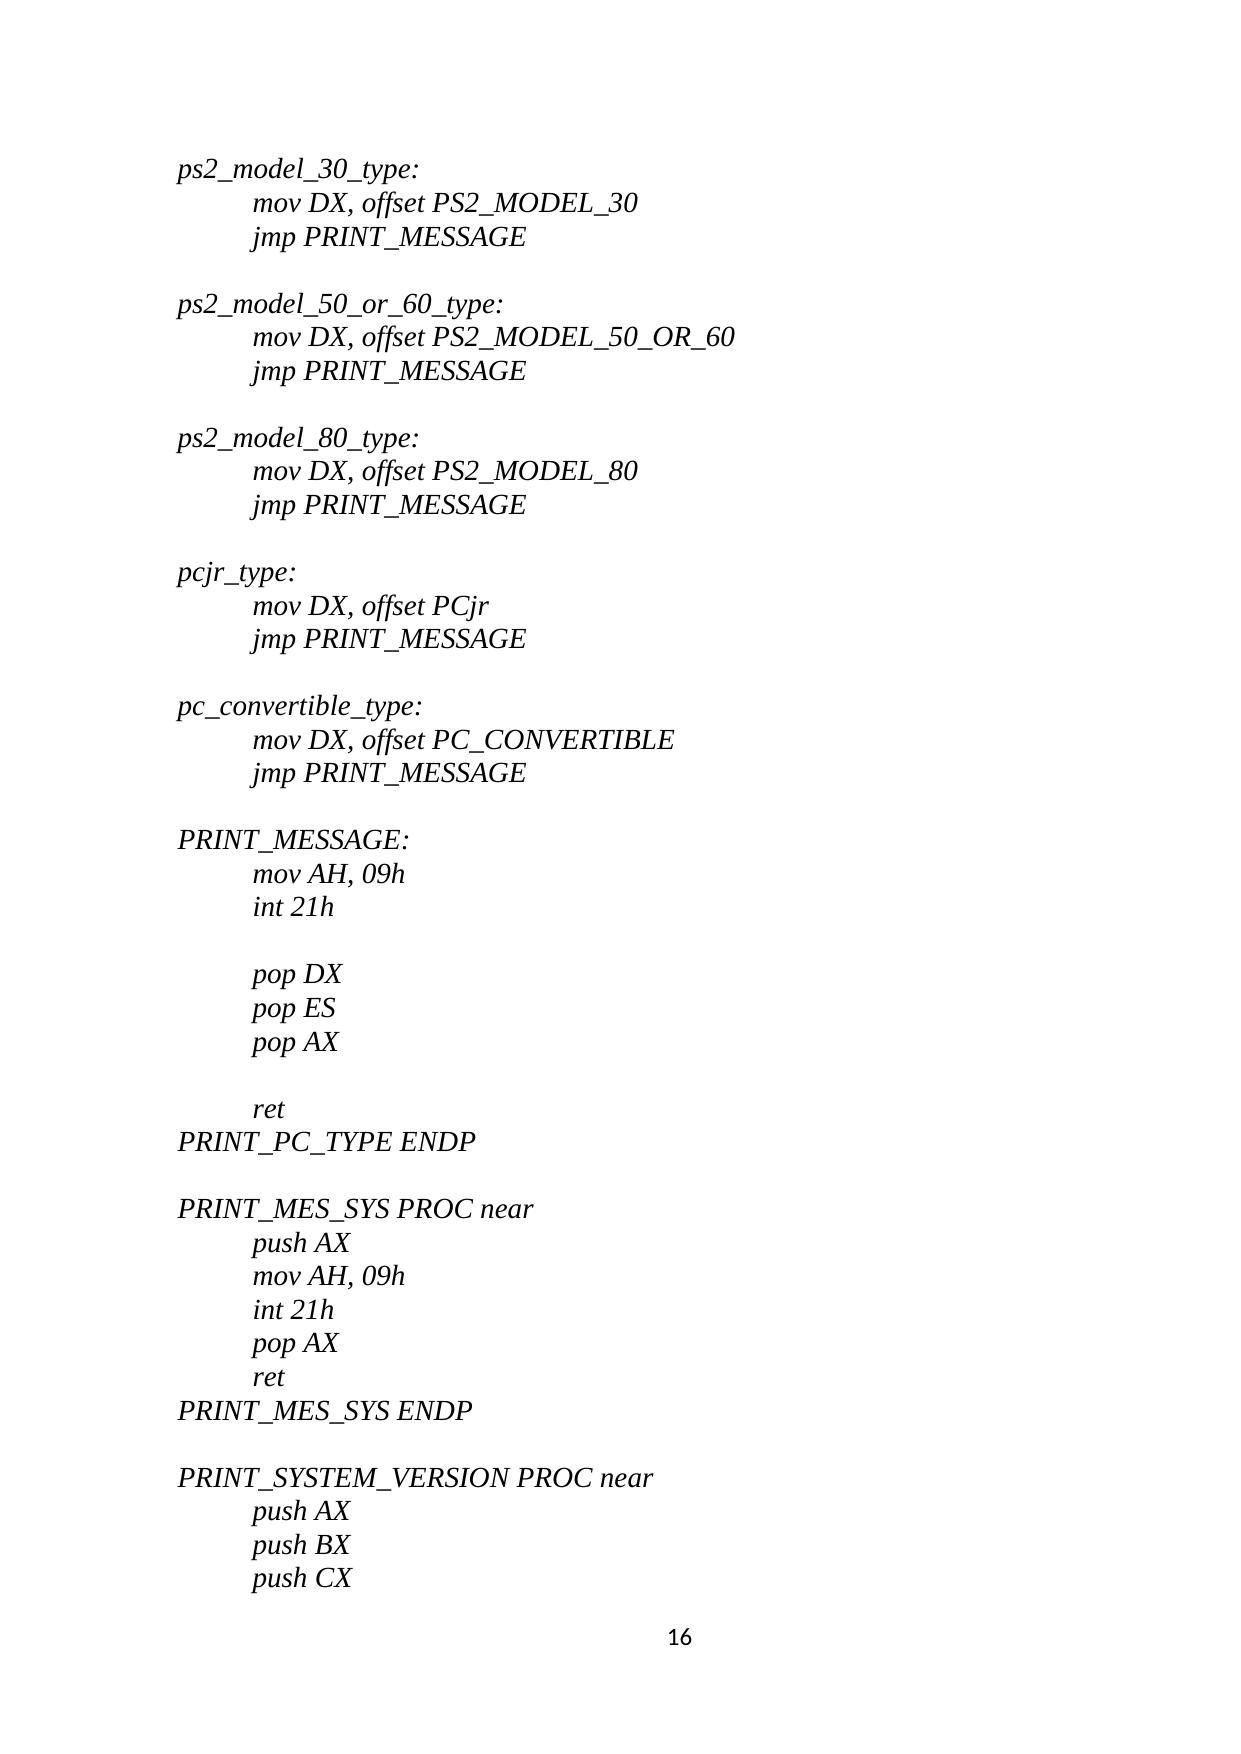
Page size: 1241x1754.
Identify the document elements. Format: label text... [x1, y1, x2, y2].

text mov AH, 09h [177, 856, 1181, 889]
text ps2_model_50_or_60_type: [177, 286, 1181, 319]
text push BX [177, 1527, 1181, 1560]
text pop AX [177, 1024, 1181, 1057]
text push AX [177, 1493, 1181, 1527]
text PRINT_PC_TYPE ENDP [177, 1124, 1181, 1158]
text mov DX, offset PCjr [177, 588, 1181, 621]
text ps2_model_80_type: [177, 420, 1181, 453]
text jmp PRINT_MESSAGE [177, 487, 1181, 521]
text mov DX, offset PS2_MODEL_50_OR_60 [177, 319, 1181, 353]
text PRINT_MES_SYS ENDP [177, 1393, 1181, 1426]
text ps2_model_30_type: [177, 152, 1181, 185]
text jmp PRINT_MESSAGE [177, 755, 1181, 789]
text PRINT_MES_SYS PROC near [177, 1191, 1181, 1225]
text pcjr_type: [177, 554, 1181, 588]
text PRINT_MESSAGE: [177, 822, 1181, 856]
text PRINT_SYSTEM_VERSION PROC near [177, 1460, 1181, 1493]
text mov DX, offset PS2_MODEL_30 [177, 185, 1181, 219]
text ret [177, 1359, 1181, 1393]
text jmp PRINT_MESSAGE [177, 219, 1181, 252]
text pop DX [177, 957, 1181, 990]
text mov AH, 09h [177, 1258, 1181, 1292]
text pop AX [177, 1326, 1181, 1359]
text jmp PRINT_MESSAGE [177, 353, 1181, 386]
text int 21h [177, 1292, 1181, 1326]
text mov DX, offset PC_CONVERTIBLE [177, 722, 1181, 755]
text mov DX, offset PS2_MODEL_80 [177, 453, 1181, 487]
text int 21h [177, 889, 1181, 923]
text push CX [177, 1560, 1181, 1594]
text jmp PRINT_MESSAGE [177, 621, 1181, 655]
text ret [177, 1091, 1181, 1124]
text pc_convertible_type: [177, 688, 1181, 722]
text push AX [177, 1225, 1181, 1258]
text pop ES [177, 990, 1181, 1024]
